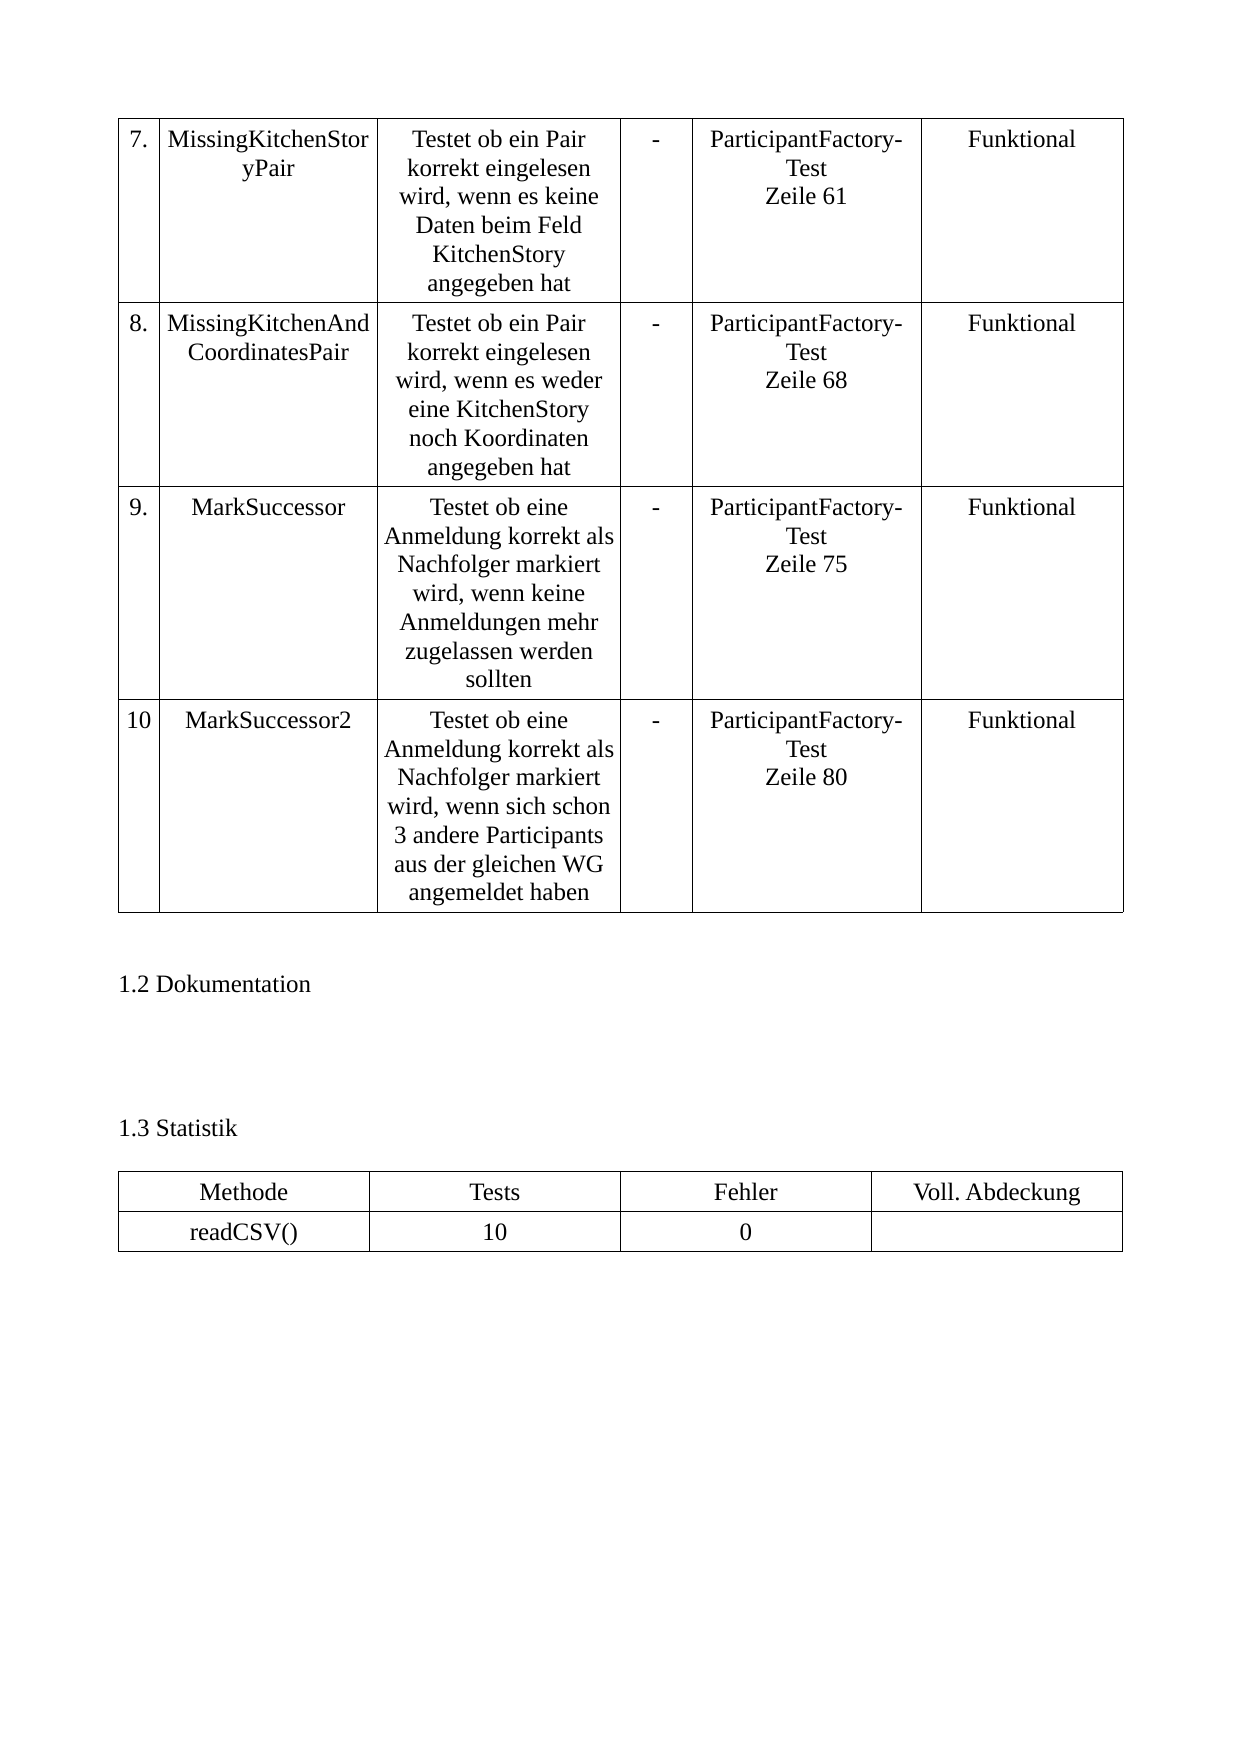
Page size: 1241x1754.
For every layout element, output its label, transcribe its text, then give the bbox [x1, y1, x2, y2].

table_cell 9. [119, 487, 159, 699]
table_cell 10 [119, 700, 159, 912]
table_cell ParticipantFactory- Test Zeile 80 [693, 700, 921, 912]
table_cell 0 [621, 1212, 871, 1251]
table_cell - [621, 119, 692, 302]
table_cell Funktional [922, 119, 1123, 302]
table_cell MarkSuccessor2 [160, 700, 377, 912]
table_header Fehler [621, 1172, 871, 1211]
table_cell ParticipantFactory- Test Zeile 75 [693, 487, 921, 699]
table_header Voll. Abdeckung [872, 1172, 1122, 1211]
text 1.3 Statistik [118, 1113, 1122, 1142]
table_cell ParticipantFactory- Test Zeile 61 [693, 119, 921, 302]
table_cell Funktional [922, 303, 1123, 486]
table_cell 10 [370, 1212, 620, 1251]
table_cell 8. [119, 303, 159, 486]
table_cell MarkSuccessor [160, 487, 377, 699]
text 1.2 Dokumentation [118, 969, 1122, 998]
table_cell 7. [119, 119, 159, 302]
table_cell readCSV() [119, 1212, 369, 1251]
table_cell Funktional [922, 700, 1123, 912]
table_cell [872, 1212, 1122, 1251]
table_cell Testet ob eine Anmeldung korrekt als Nachfolger markiert wird, wenn sich schon 3 andere Participants aus der gleichen WG angemeldet haben [378, 700, 620, 912]
table_cell - [621, 700, 692, 912]
table_header Tests [370, 1172, 620, 1211]
table_cell MissingKitchenAndCoordinatesPair [160, 303, 377, 486]
table_header Methode [119, 1172, 369, 1211]
table_cell Testet ob eine Anmeldung korrekt als Nachfolger markiert wird, wenn keine Anmeldungen mehr zugelassen werden sollten [378, 487, 620, 699]
table_cell - [621, 487, 692, 699]
table_cell Testet ob ein Pair korrekt eingelesen wird, wenn es keine Daten beim Feld KitchenStory angegeben hat [378, 119, 620, 302]
table_cell Testet ob ein Pair korrekt eingelesen wird, wenn es weder eine KitchenStory noch Koordinaten angegeben hat [378, 303, 620, 486]
table_cell ParticipantFactory- Test Zeile 68 [693, 303, 921, 486]
table_cell Funktional [922, 487, 1123, 699]
table_cell - [621, 303, 692, 486]
table_cell MissingKitchenStoryPair [160, 119, 377, 302]
